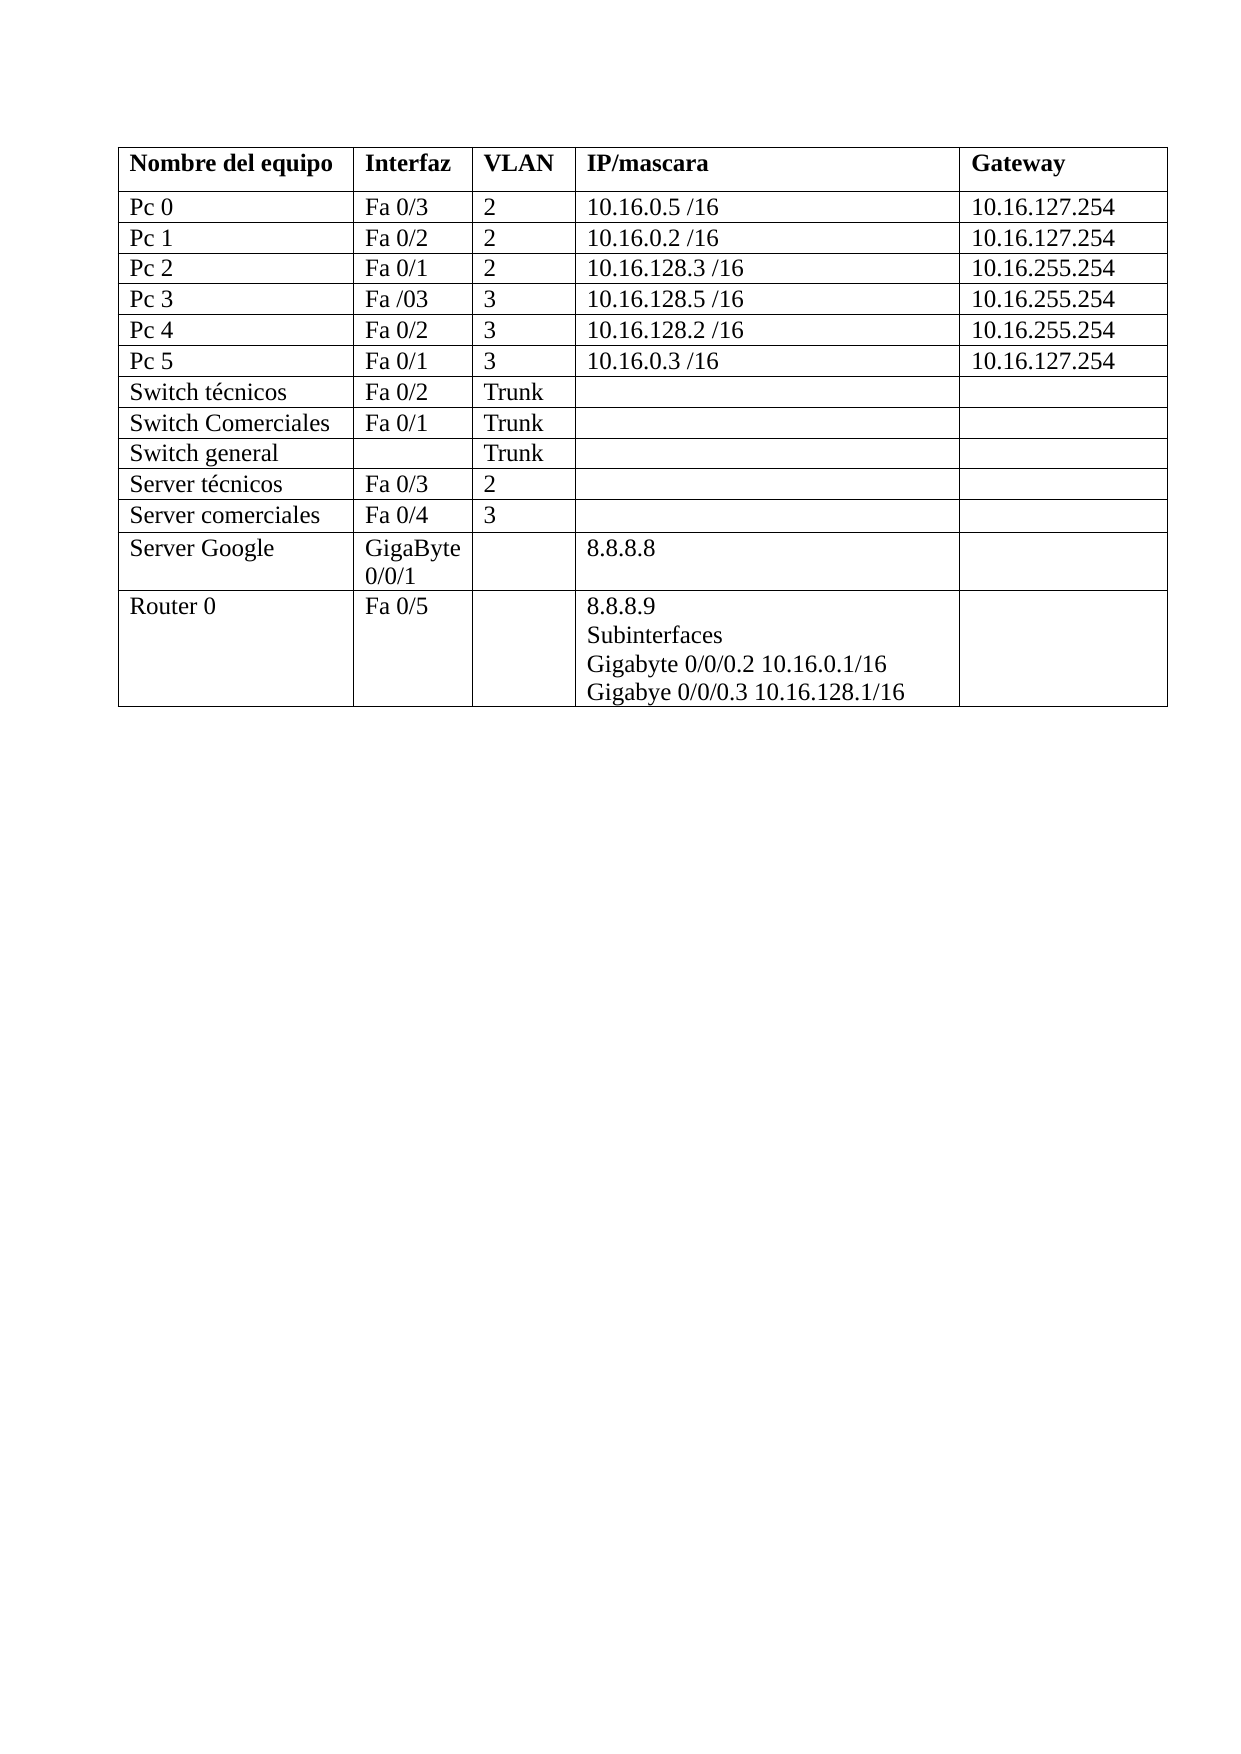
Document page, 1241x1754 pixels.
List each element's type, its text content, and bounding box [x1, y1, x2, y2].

table_cell 10.16.128.2 /16 [576, 315, 959, 345]
table_cell Pc 5 [119, 346, 353, 376]
table_cell 8.8.8.8 [576, 533, 959, 590]
table_cell Pc 3 [119, 284, 353, 314]
table_cell [576, 408, 959, 437]
table_cell Trunk [473, 377, 575, 407]
table_cell 3 [473, 284, 575, 314]
table_cell Fa 0/2 [354, 315, 472, 345]
table_cell 10.16.255.254 [960, 315, 1167, 345]
table_cell Switch Comerciales [119, 408, 353, 437]
table_cell Fa 0/3 [354, 469, 472, 499]
table_cell 10.16.128.3 /16 [576, 254, 959, 283]
table_cell Fa 0/1 [354, 346, 472, 376]
table_cell 3 [473, 315, 575, 345]
table_cell 2 [473, 192, 575, 222]
table_cell 2 [473, 254, 575, 283]
table_cell 10.16.127.254 [960, 223, 1167, 252]
table_cell Server Google [119, 533, 353, 590]
table_cell Switch general [119, 439, 353, 468]
table_header Gateway [960, 148, 1167, 191]
table_cell Fa 0/4 [354, 500, 472, 532]
table_cell 2 [473, 469, 575, 499]
table_cell [576, 439, 959, 468]
table_cell Trunk [473, 408, 575, 437]
table_cell 3 [473, 500, 575, 532]
table_cell Trunk [473, 439, 575, 468]
table_cell 10.16.0.5 /16 [576, 192, 959, 222]
table_header VLAN [473, 148, 575, 191]
table_cell 8.8.8.9 Subinterfaces Gigabyte 0/0/0.2 10.16.0.1/16 Gigabye 0/0/0.3 10.16.128.1/16 [576, 591, 959, 706]
table_cell 3 [473, 346, 575, 376]
table_cell [354, 439, 472, 468]
table_cell GigaByte 0/0/1 [354, 533, 472, 590]
table_cell 10.16.127.254 [960, 192, 1167, 222]
table_cell [576, 500, 959, 532]
table_cell 10.16.128.5 /16 [576, 284, 959, 314]
table_cell 10.16.0.2 /16 [576, 223, 959, 252]
table_cell Server comerciales [119, 500, 353, 532]
table_cell Fa 0/2 [354, 377, 472, 407]
table_cell [576, 377, 959, 407]
table_cell Fa /03 [354, 284, 472, 314]
table_header IP/mascara [576, 148, 959, 191]
table_cell Fa 0/1 [354, 254, 472, 283]
table_cell [960, 377, 1167, 407]
table_cell [473, 533, 575, 590]
table_cell 10.16.127.254 [960, 346, 1167, 376]
table_cell [473, 591, 575, 706]
table_cell [960, 469, 1167, 499]
table_cell Server técnicos [119, 469, 353, 499]
table_cell Router 0 [119, 591, 353, 706]
table_cell [960, 533, 1167, 590]
table_cell 2 [473, 223, 575, 252]
table_cell Pc 0 [119, 192, 353, 222]
table_cell Fa 0/2 [354, 223, 472, 252]
table_cell Fa 0/1 [354, 408, 472, 437]
table_cell [960, 500, 1167, 532]
table_header Interfaz [354, 148, 472, 191]
table_cell 10.16.0.3 /16 [576, 346, 959, 376]
table_cell Switch técnicos [119, 377, 353, 407]
table_cell Pc 1 [119, 223, 353, 252]
table_cell Fa 0/3 [354, 192, 472, 222]
table_cell Fa 0/5 [354, 591, 472, 706]
table_cell 10.16.255.254 [960, 284, 1167, 314]
table_header Nombre del equipo [119, 148, 353, 191]
table_cell [960, 591, 1167, 706]
table_cell 10.16.255.254 [960, 254, 1167, 283]
table_cell Pc 4 [119, 315, 353, 345]
table_cell [960, 439, 1167, 468]
table_cell [576, 469, 959, 499]
table_cell Pc 2 [119, 254, 353, 283]
table_cell [960, 408, 1167, 437]
